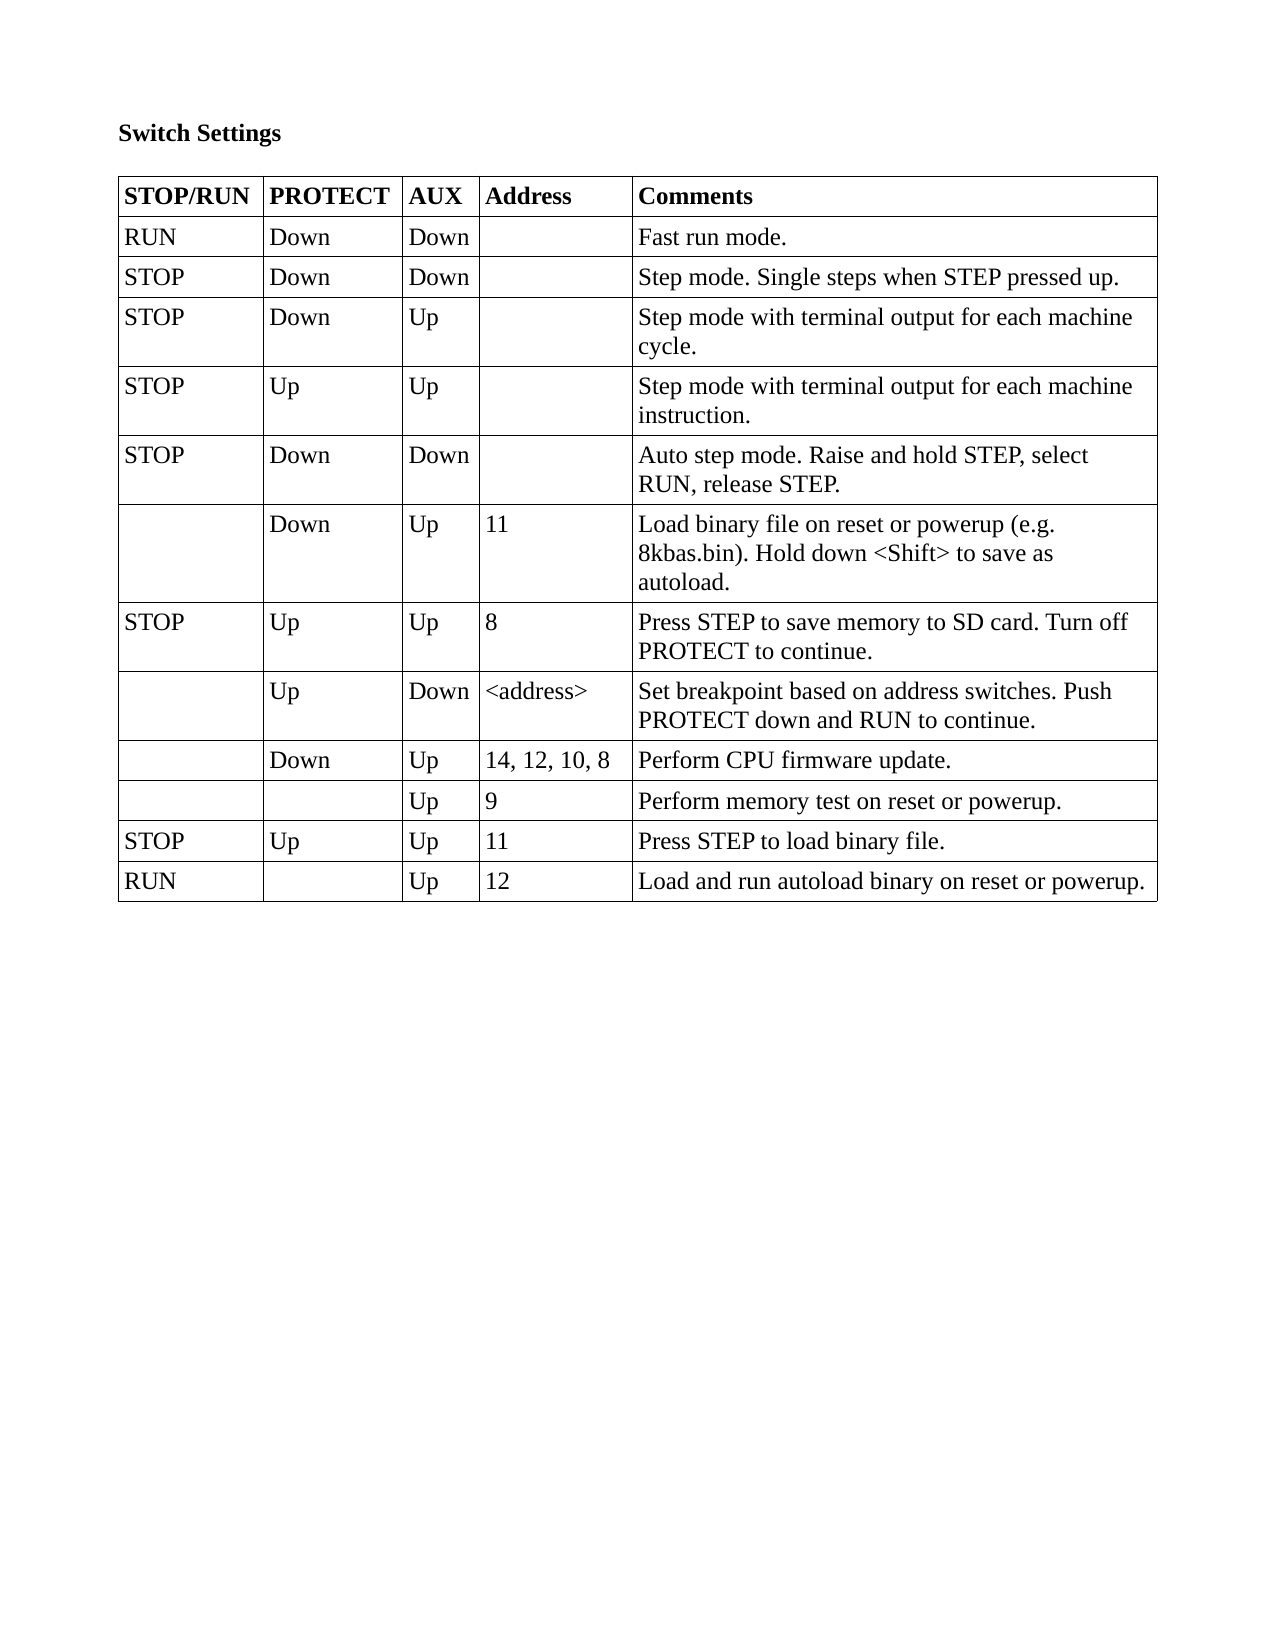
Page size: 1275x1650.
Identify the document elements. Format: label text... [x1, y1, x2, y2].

table_cell [119, 672, 263, 740]
table_header STOP/RUN [119, 177, 263, 216]
table_header Address [480, 177, 632, 216]
table_cell Up [403, 862, 479, 901]
table_cell STOP [119, 257, 263, 297]
table_cell Down [264, 436, 402, 504]
table_cell Step mode with terminal output for each machine cycle. [633, 298, 1157, 366]
table_cell 11 [480, 505, 632, 602]
table_cell Down [403, 672, 479, 740]
table_cell Step mode. Single steps when STEP pressed up. [633, 257, 1157, 297]
table_cell [119, 781, 263, 820]
table_cell [480, 367, 632, 435]
table_cell Down [264, 257, 402, 297]
table_cell Up [403, 367, 479, 435]
table_cell [480, 257, 632, 297]
table_cell Perform CPU firmware update. [633, 741, 1157, 780]
table_cell Press STEP to save memory to SD card. Turn off PROTECT to continue. [633, 603, 1157, 671]
table_cell Up [403, 781, 479, 820]
table_cell Up [264, 603, 402, 671]
table_cell RUN [119, 217, 263, 256]
table_cell Auto step mode. Raise and hold STEP, select RUN, release STEP. [633, 436, 1157, 504]
table_cell Up [403, 741, 479, 780]
table_cell Press STEP to load binary file. [633, 821, 1157, 861]
table_cell [480, 298, 632, 366]
table_cell Up [403, 821, 479, 861]
table_cell STOP [119, 298, 263, 366]
table_cell Load binary file on reset or powerup (e.g. 8kbas.bin). Hold down <Shift> to save as autoload. [633, 505, 1157, 602]
table_cell STOP [119, 436, 263, 504]
table_cell Up [264, 821, 402, 861]
table_header Comments [633, 177, 1157, 216]
table_cell Down [264, 505, 402, 602]
table_cell Down [403, 217, 479, 256]
table_cell STOP [119, 821, 263, 861]
table_cell [119, 741, 263, 780]
table_cell Up [264, 367, 402, 435]
table_cell STOP [119, 603, 263, 671]
table_cell [480, 217, 632, 256]
table_cell STOP [119, 367, 263, 435]
table_cell [480, 436, 632, 504]
table_cell Load and run autoload binary on reset or powerup. [633, 862, 1157, 901]
table_cell RUN [119, 862, 263, 901]
table_cell [264, 781, 402, 820]
table_cell Up [264, 672, 402, 740]
table_cell Down [264, 741, 402, 780]
table_cell Up [403, 603, 479, 671]
table_cell Up [403, 298, 479, 366]
table_cell [119, 505, 263, 602]
table_cell Up [403, 505, 479, 602]
table_cell 9 [480, 781, 632, 820]
table_cell [264, 862, 402, 901]
table_cell 8 [480, 603, 632, 671]
table_cell Down [403, 257, 479, 297]
table_cell Perform memory test on reset or powerup. [633, 781, 1157, 820]
text Switch Settings [118, 118, 1157, 147]
table_cell Set breakpoint based on address switches. Push PROTECT down and RUN to continue. [633, 672, 1157, 740]
table_header AUX [403, 177, 479, 216]
table_cell Down [264, 217, 402, 256]
table_cell 11 [480, 821, 632, 861]
table_cell 12 [480, 862, 632, 901]
table_cell Down [403, 436, 479, 504]
table_cell Step mode with terminal output for each machine instruction. [633, 367, 1157, 435]
table_header PROTECT [264, 177, 402, 216]
table_cell Fast run mode. [633, 217, 1157, 256]
table_cell Down [264, 298, 402, 366]
table_cell 14, 12, 10, 8 [480, 741, 632, 780]
table_cell <address> [480, 672, 632, 740]
